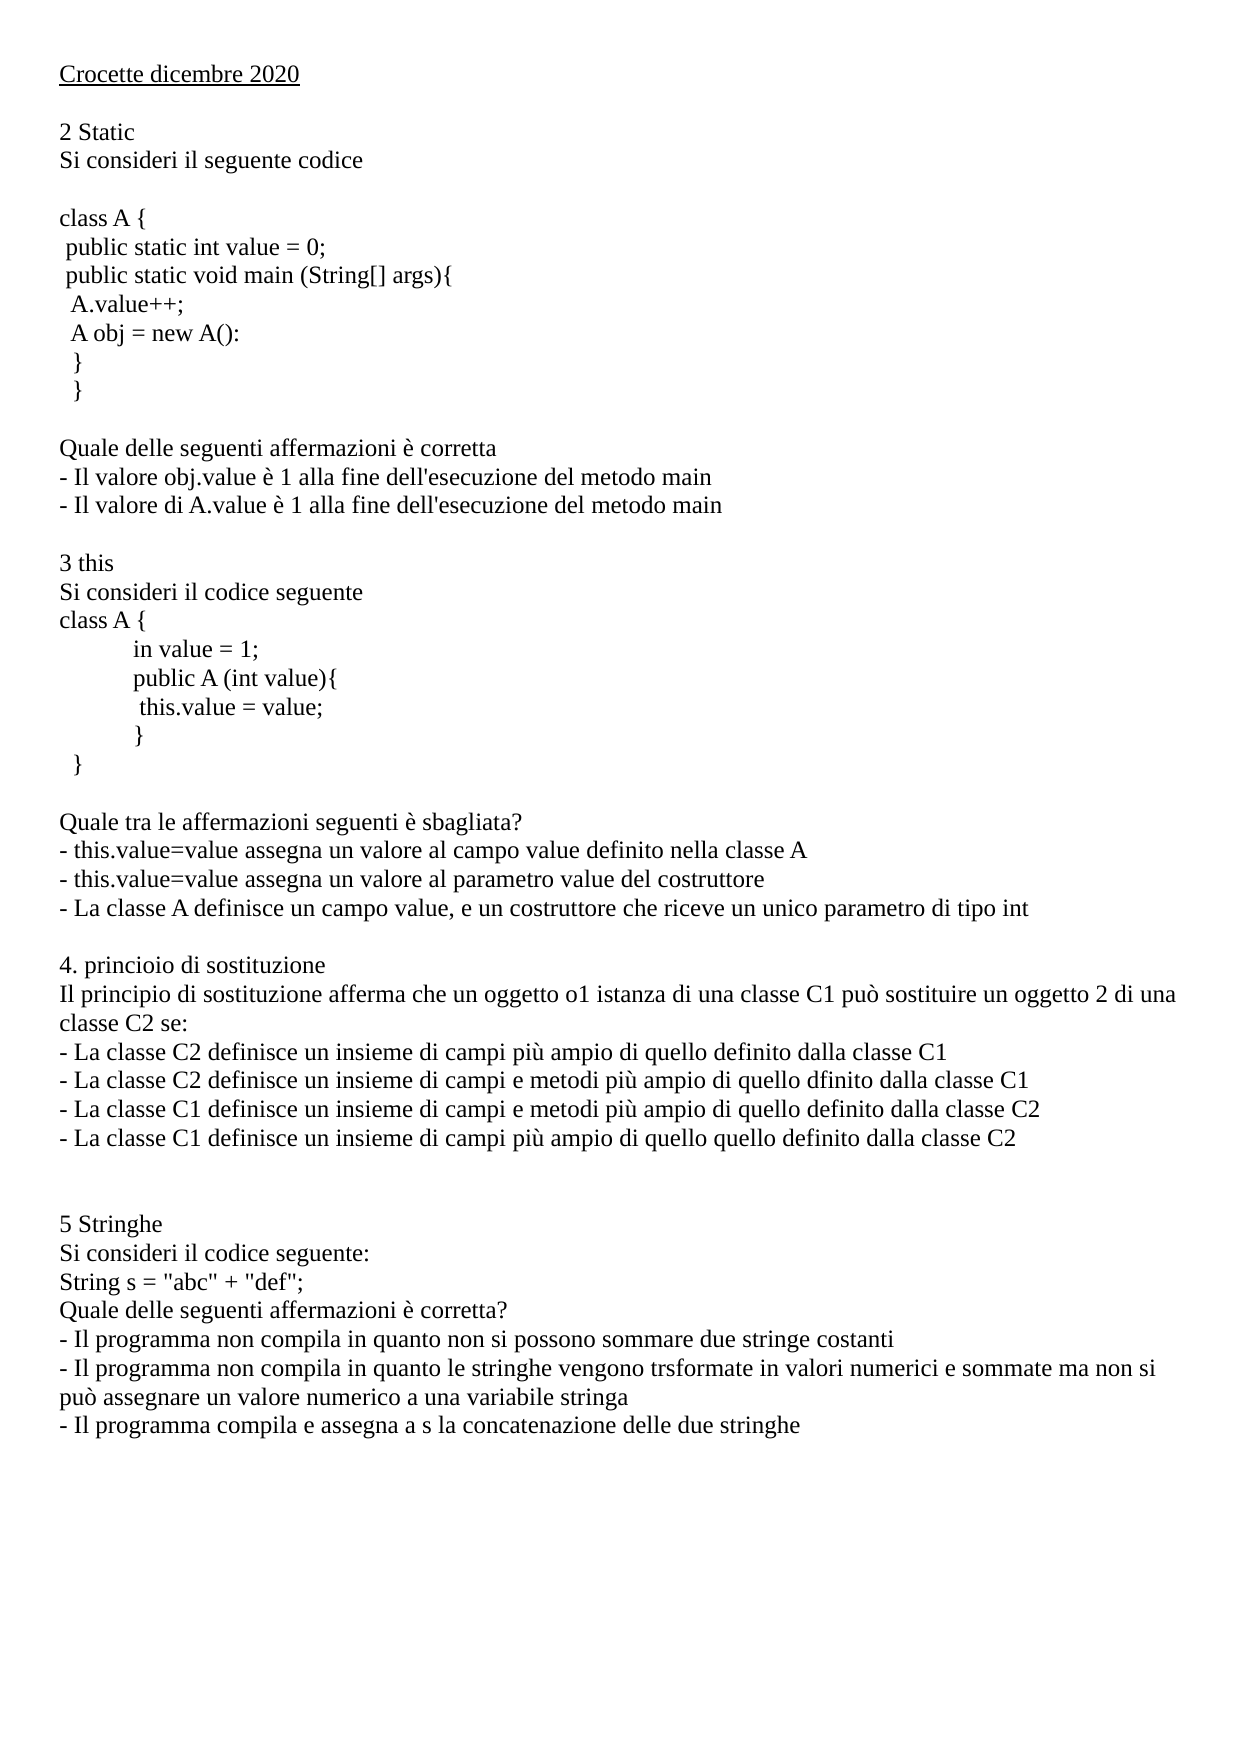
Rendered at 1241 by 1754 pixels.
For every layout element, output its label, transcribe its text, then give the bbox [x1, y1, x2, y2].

text } [59, 749, 1181, 778]
text class A { [59, 605, 1181, 634]
text A obj = new A(): [59, 318, 1181, 347]
text - La classe C1 definisce un insieme di campi più ampio di quello quello definito dalla classe C2 [59, 1123, 1181, 1152]
text public A (int value){ [59, 663, 1181, 692]
text public static int value = 0; [59, 232, 1181, 260]
text public static void main (String[] args){ [59, 260, 1181, 289]
text - Il programma non compila in quanto le stringhe vengono trsformate in valori numerici e sommate ma non si può assegnare un valore numerico a una variabile stringa [59, 1353, 1181, 1410]
text 5 Stringhe [59, 1209, 1181, 1238]
text Quale delle seguenti affermazioni è corretta [59, 433, 1181, 462]
text } [59, 375, 1181, 404]
text class A { [59, 203, 1181, 232]
text Si consideri il codice seguente [59, 577, 1181, 605]
text A.value++; [59, 289, 1181, 318]
text - Il valore obj.value è 1 alla fine dell'esecuzione del metodo main [59, 462, 1181, 490]
text - Il programma compila e assegna a s la concatenazione delle due stringhe [59, 1410, 1181, 1439]
text Si consideri il seguente codice [59, 145, 1181, 174]
text 3 this [59, 548, 1181, 577]
text - La classe C2 definisce un insieme di campi più ampio di quello definito dalla classe C1 [59, 1037, 1181, 1065]
text - Il valore di A.value è 1 alla fine dell'esecuzione del metodo main [59, 490, 1181, 519]
text Quale tra le affermazioni seguenti è sbagliata? [59, 807, 1181, 835]
text - La classe A definisce un campo value, e un costruttore che riceve un unico parametro di tipo int [59, 893, 1181, 922]
text 4. princioio di sostituzione [59, 950, 1181, 979]
text Quale delle seguenti affermazioni è corretta? [59, 1295, 1181, 1324]
text String s = "abc" + "def"; [59, 1267, 1181, 1295]
text - this.value=value assegna un valore al campo value definito nella classe A [59, 835, 1181, 864]
text in value = 1; [59, 634, 1181, 663]
text Crocette dicembre 2020 [59, 59, 1181, 88]
text } [59, 720, 1181, 749]
text Il principio di sostituzione afferma che un oggetto o1 istanza di una classe C1 può sostituire un oggetto 2 di una classe C2 se: [59, 979, 1181, 1037]
text 2 Static [59, 117, 1181, 145]
text Si consideri il codice seguente: [59, 1238, 1181, 1267]
text } [59, 347, 1181, 375]
text - Il programma non compila in quanto non si possono sommare due stringe costanti [59, 1324, 1181, 1353]
text this.value = value; [59, 692, 1181, 720]
text - this.value=value assegna un valore al parametro value del costruttore [59, 864, 1181, 893]
text - La classe C1 definisce un insieme di campi e metodi più ampio di quello definito dalla classe C2 [59, 1094, 1181, 1123]
text - La classe C2 definisce un insieme di campi e metodi più ampio di quello dfinito dalla classe C1 [59, 1065, 1181, 1094]
